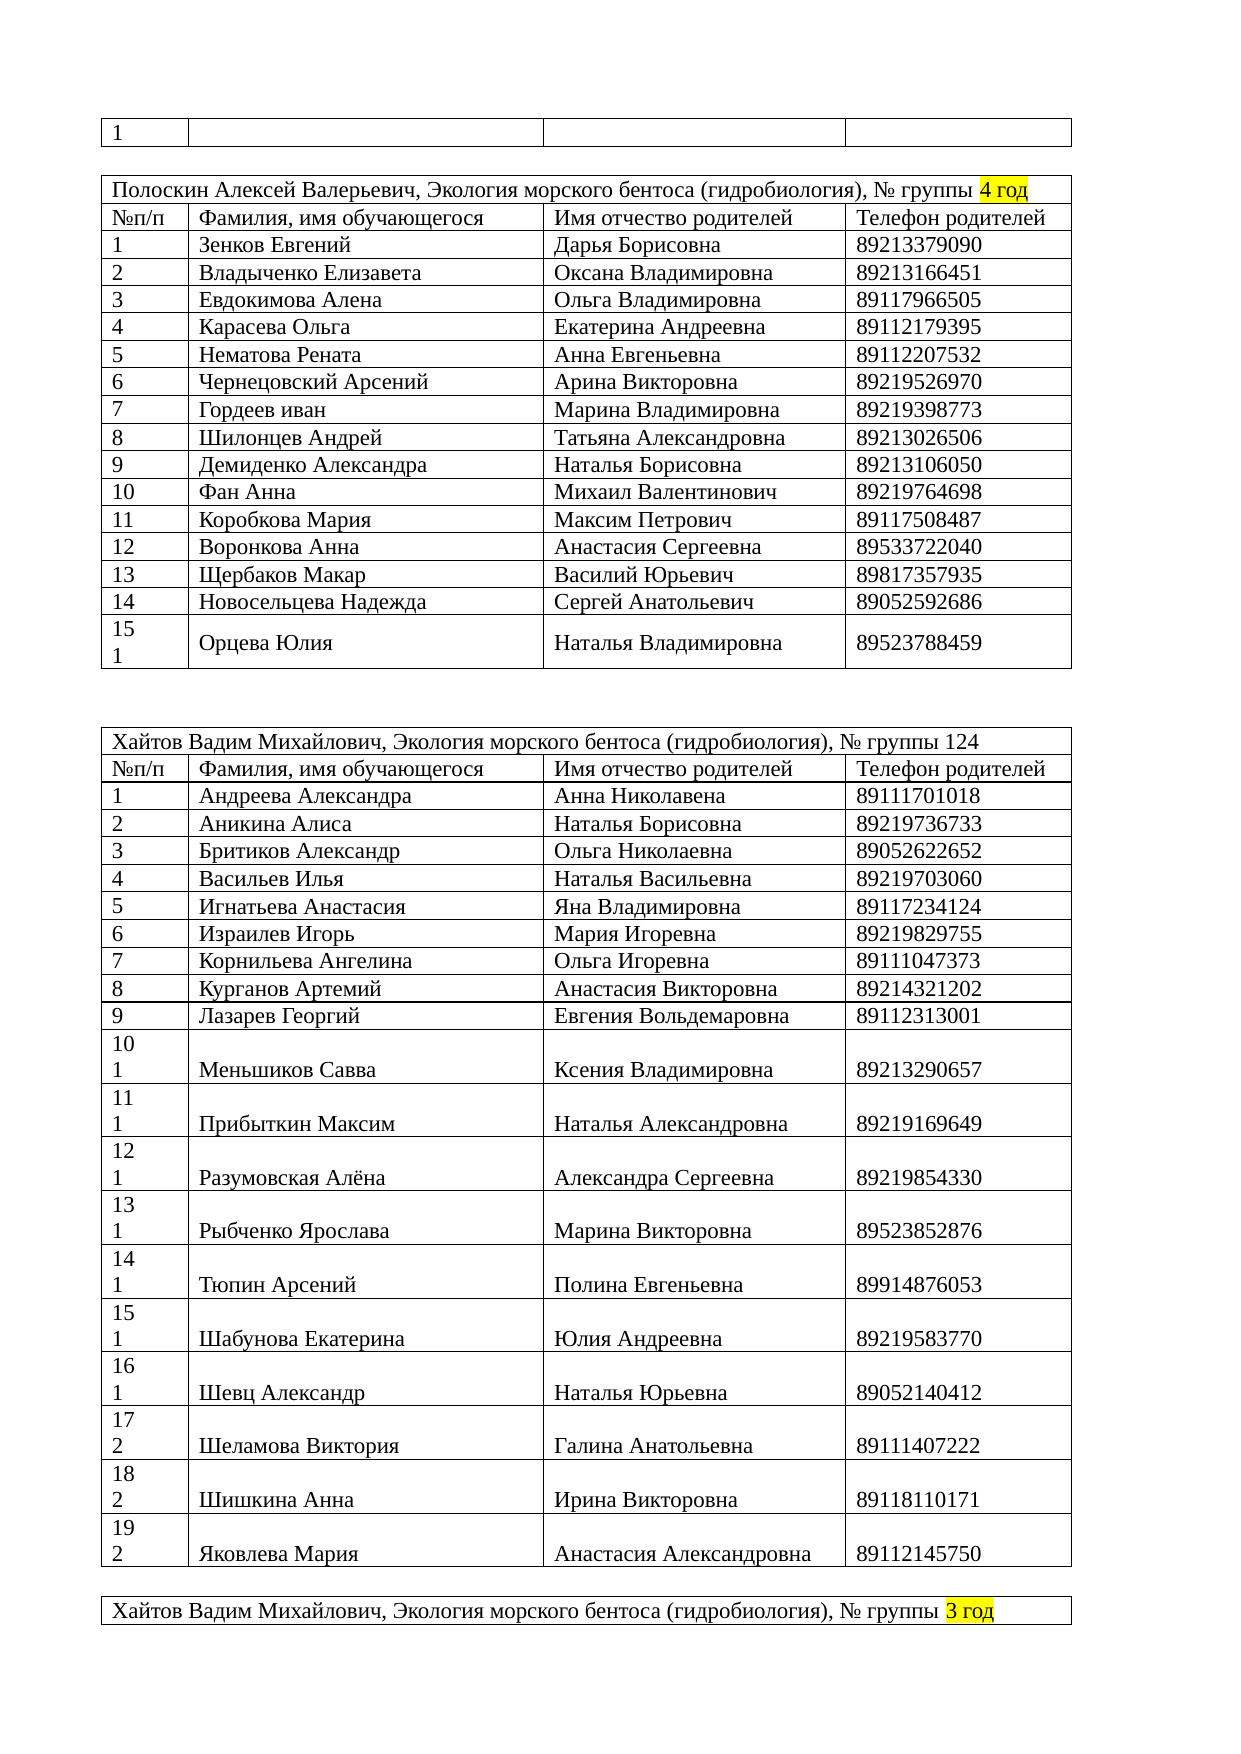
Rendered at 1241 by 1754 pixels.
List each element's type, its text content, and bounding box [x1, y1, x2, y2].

table_cell 89523852876 [846, 1191, 1071, 1244]
table_cell Александра Сергеевна [544, 1137, 845, 1190]
table_cell Фамилия, имя обучающегося [189, 755, 543, 781]
table_cell №п/п [102, 755, 188, 781]
table_cell [102, 341, 188, 367]
table_cell Фан Анна [189, 479, 543, 505]
table_cell Имя отчество родителей [544, 755, 845, 781]
table_cell 89219736733 [846, 810, 1071, 836]
table_cell Фамилия, имя обучающегося [189, 204, 543, 230]
table_cell Дарья Борисовна [544, 231, 845, 257]
table_cell 89817357935 [846, 561, 1071, 587]
table_cell Марина Викторовна [544, 1191, 845, 1244]
table_cell Андреева Александра [189, 783, 543, 809]
table_cell [102, 892, 188, 919]
table_cell Наталья Борисовна [544, 810, 845, 836]
table_cell Бритиков Александр [189, 837, 543, 864]
table_cell [102, 865, 188, 891]
table_cell Екатерина Андреевна [544, 313, 845, 340]
table_cell Наталья Александровна [544, 1084, 845, 1136]
table_cell 89213106050 [846, 451, 1071, 477]
table_cell 89052592686 [846, 588, 1071, 614]
table_cell 89112207532 [846, 341, 1071, 367]
table_cell Зенков Евгений [189, 231, 543, 257]
table_cell 89214321202 [846, 975, 1071, 1001]
table_cell Разумовская Алёна [189, 1137, 543, 1190]
table_cell 1 [102, 1084, 188, 1136]
table_cell 89117966505 [846, 286, 1071, 312]
table_cell Новосельцева Надежда [189, 588, 543, 614]
table_cell Евдокимова Алена [189, 286, 543, 312]
table_cell 1 [102, 1299, 188, 1351]
table_cell 2 [102, 1460, 188, 1512]
table_cell 89213290657 [846, 1030, 1071, 1082]
table_cell Щербаков Макар [189, 561, 543, 587]
table_cell Наталья Владимировна [544, 615, 845, 668]
table_cell [102, 231, 188, 257]
table_cell [102, 479, 188, 505]
table_cell [102, 259, 188, 285]
table_cell Юлия Андреевна [544, 1299, 845, 1351]
table_cell Анна Евгеньевна [544, 341, 845, 367]
table_cell Максим Петрович [544, 506, 845, 532]
table_cell 89219854330 [846, 1137, 1071, 1190]
table_cell Меньшиков Савва [189, 1030, 543, 1082]
table_header Полоскин Алексей Валерьевич, Экология морского бентоса (гидробиология), № группы 4 год [102, 176, 1071, 203]
table_cell Прибыткин Максим [189, 1084, 543, 1136]
table_cell Рыбченко Ярослава [189, 1191, 543, 1244]
table_cell Гордеев иван [189, 396, 543, 423]
table_cell 89914876053 [846, 1245, 1071, 1297]
table_header Хайтов Вадим Михайлович, Экология морского бентоса (гидробиология), № группы 124 [102, 728, 1071, 754]
table_cell Орцева Юлия [189, 615, 543, 668]
table_cell Анна Николавена [544, 783, 845, 809]
table_cell Аникина Алиса [189, 810, 543, 836]
table_cell Наталья Юрьевна [544, 1352, 845, 1405]
table_cell Корнильева Ангелина [189, 948, 543, 974]
table_cell Игнатьева Анастасия [189, 892, 543, 919]
table_cell Анастасия Сергеевна [544, 533, 845, 559]
table_cell Наталья Васильевна [544, 865, 845, 891]
table_cell Шишкина Анна [189, 1460, 543, 1512]
table_cell Васильев Илья [189, 865, 543, 891]
table_cell Ольга Игоревна [544, 948, 845, 974]
table_cell Телефон родителей [846, 755, 1071, 781]
table_cell Шабунова Екатерина [189, 1299, 543, 1351]
table_cell 89112179395 [846, 313, 1071, 340]
table_cell Курганов Артемий [189, 975, 543, 1001]
table_cell 89052622652 [846, 837, 1071, 864]
table_cell Полина Евгеньевна [544, 1245, 845, 1297]
table_cell 89111407222 [846, 1406, 1071, 1459]
table_cell Галина Анатольевна [544, 1406, 845, 1459]
table_cell 89118110171 [846, 1460, 1071, 1512]
table_cell 89117234124 [846, 892, 1071, 919]
table_cell №п/п [102, 204, 188, 230]
table_cell Василий Юрьевич [544, 561, 845, 587]
table_cell 89111047373 [846, 948, 1071, 974]
table_cell [102, 588, 188, 614]
table_cell Лазарев Георгий [189, 1003, 543, 1029]
table_cell [189, 119, 543, 146]
table_cell Сергей Анатольевич [544, 588, 845, 614]
table_cell [102, 451, 188, 477]
table_cell [102, 783, 188, 809]
table_cell Ольга Николаевна [544, 837, 845, 864]
table_cell Чернецовский Арсений [189, 368, 543, 394]
table_cell 89533722040 [846, 533, 1071, 559]
table_cell Марина Владимировна [544, 396, 845, 423]
table_cell Демиденко Александра [189, 451, 543, 477]
table_cell Имя отчество родителей [544, 204, 845, 230]
table_cell Израилев Игорь [189, 920, 543, 947]
table_cell Воронкова Анна [189, 533, 543, 559]
table_cell Арина Викторовна [544, 368, 845, 394]
table_cell Анастасия Викторовна [544, 975, 845, 1001]
table_cell 1 [102, 1352, 188, 1405]
table_cell 2 [102, 1514, 188, 1566]
table_cell 89213166451 [846, 259, 1071, 285]
table_cell Ксения Владимировна [544, 1030, 845, 1082]
table_cell Ольга Владимировна [544, 286, 845, 312]
table_cell Михаил Валентинович [544, 479, 845, 505]
table_cell Шевц Александр [189, 1352, 543, 1405]
table_cell Евгения Вольдемаровна [544, 1003, 845, 1029]
table_cell 89112313001 [846, 1003, 1071, 1029]
table_cell 89219169649 [846, 1084, 1071, 1136]
table_cell Татьяна Александровна [544, 424, 845, 450]
table_cell 89219829755 [846, 920, 1071, 947]
table_cell Мария Игоревна [544, 920, 845, 947]
table_cell Нематова Рената [189, 341, 543, 367]
table_cell [102, 837, 188, 864]
table_cell 1 [102, 1030, 188, 1082]
table_cell 89219398773 [846, 396, 1071, 423]
table_cell Яна Владимировна [544, 892, 845, 919]
table_cell 1 [102, 1137, 188, 1190]
table_cell [102, 313, 188, 340]
table_cell 89213026506 [846, 424, 1071, 450]
table_cell 89112145750 [846, 1514, 1071, 1566]
table_cell [102, 533, 188, 559]
table_cell 1 [102, 615, 188, 668]
table_cell Коробкова Мария [189, 506, 543, 532]
table_cell Телефон родителей [846, 204, 1071, 230]
table_cell [102, 561, 188, 587]
table_cell 89219764698 [846, 479, 1071, 505]
table_cell [102, 286, 188, 312]
table_cell Шеламова Виктория [189, 1406, 543, 1459]
table_cell 2 [102, 1406, 188, 1459]
table_cell [102, 368, 188, 394]
table_cell 1 [102, 119, 188, 146]
table_cell [846, 119, 1071, 146]
table_cell [102, 506, 188, 532]
table_cell [102, 1003, 188, 1029]
table_cell [102, 948, 188, 974]
table_cell [544, 119, 845, 146]
table_cell 89111701018 [846, 783, 1071, 809]
table_cell 89052140412 [846, 1352, 1071, 1405]
table_cell Оксана Владимировна [544, 259, 845, 285]
table_cell 89219583770 [846, 1299, 1071, 1351]
table_cell [102, 920, 188, 947]
table_cell 89219526970 [846, 368, 1071, 394]
table_cell 1 [102, 1191, 188, 1244]
table_cell 89523788459 [846, 615, 1071, 668]
table_cell Наталья Борисовна [544, 451, 845, 477]
table_cell 1 [102, 1245, 188, 1297]
table_header Хайтов Вадим Михайлович, Экология морского бентоса (гидробиология), № группы 3 год [102, 1597, 1071, 1623]
table_cell Тюпин Арсений [189, 1245, 543, 1297]
table_cell [102, 424, 188, 450]
table_cell Шилонцев Андрей [189, 424, 543, 450]
table_cell Владыченко Елизавета [189, 259, 543, 285]
table_cell Анастасия Александровна [544, 1514, 845, 1566]
table_cell [102, 810, 188, 836]
table_cell Ирина Викторовна [544, 1460, 845, 1512]
table_cell [102, 975, 188, 1001]
table_cell Яковлева Мария [189, 1514, 543, 1566]
table_cell 89117508487 [846, 506, 1071, 532]
table_cell 89219703060 [846, 865, 1071, 891]
table_cell [102, 396, 188, 423]
table_cell Карасева Ольга [189, 313, 543, 340]
table_cell 89213379090 [846, 231, 1071, 257]
